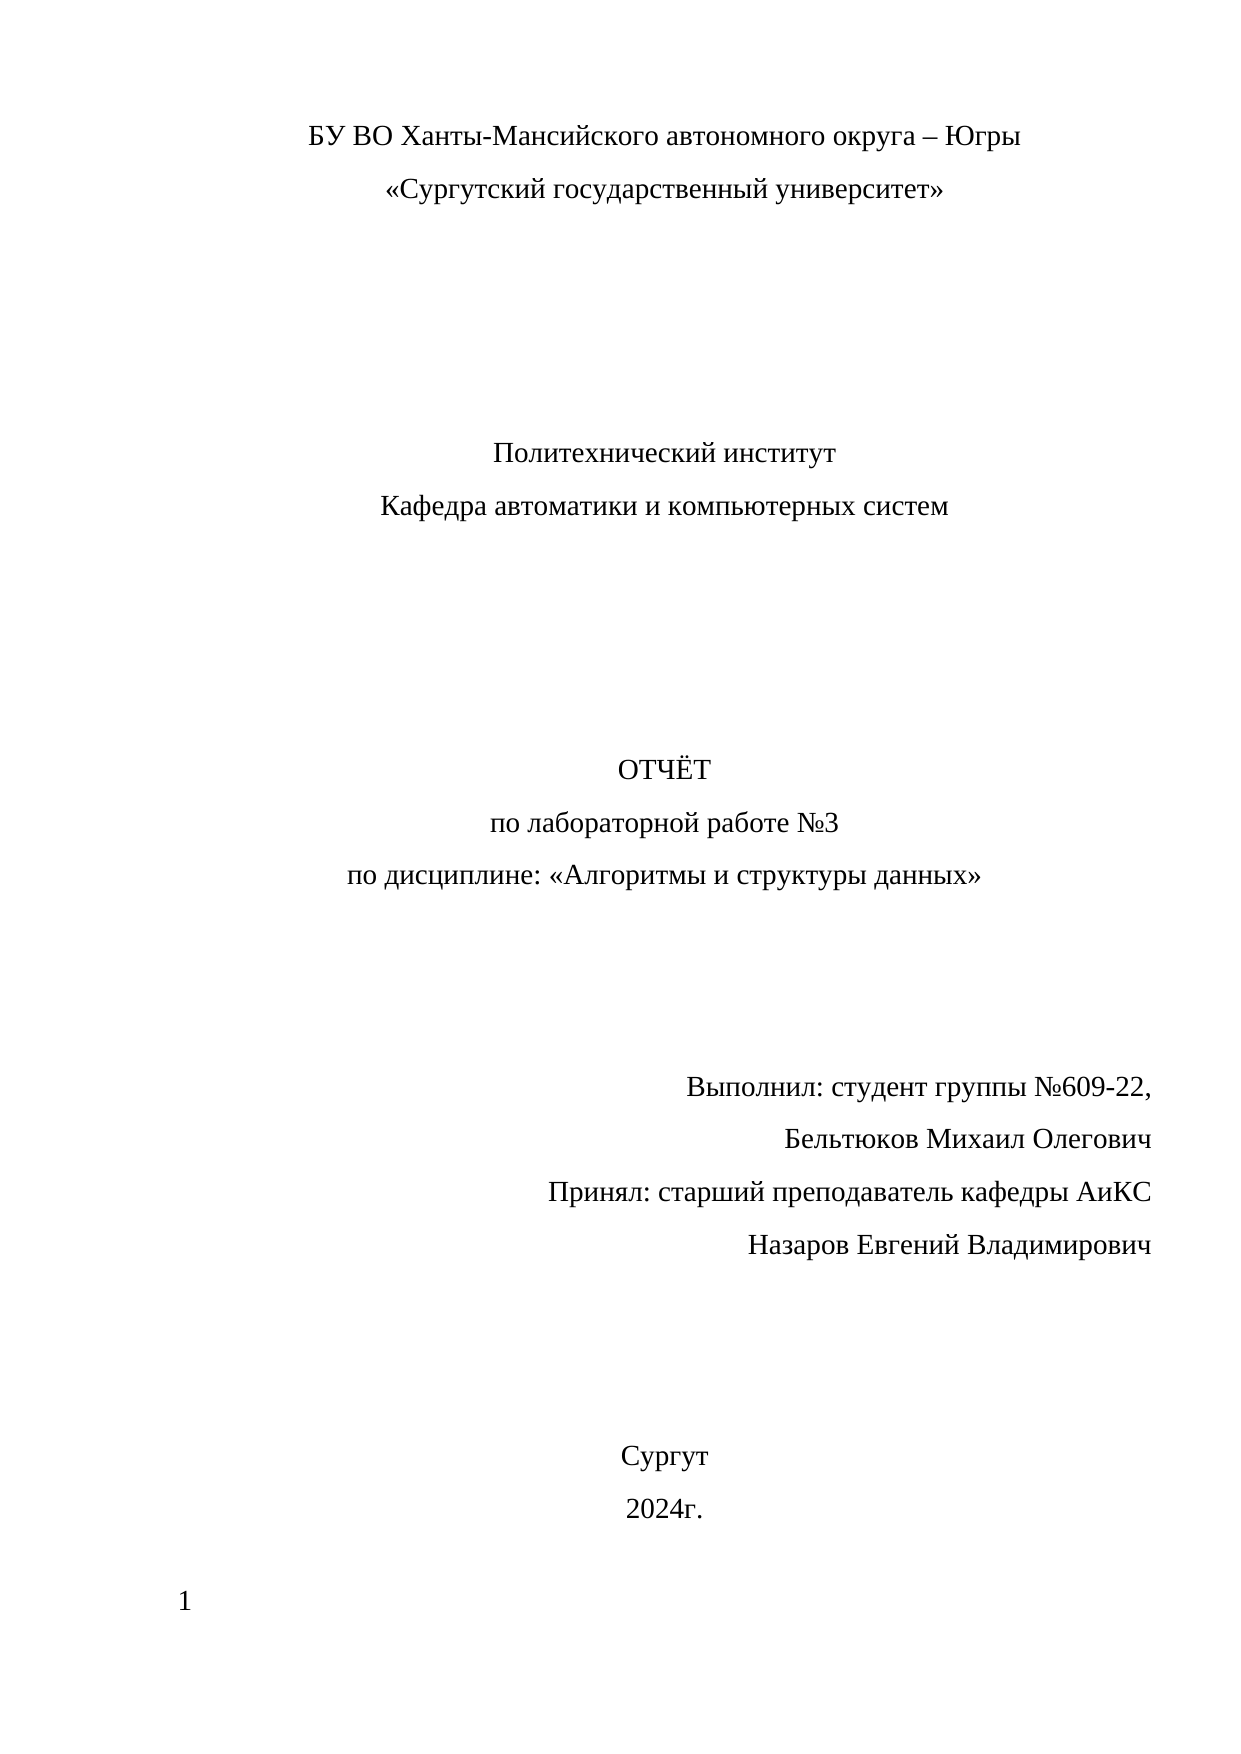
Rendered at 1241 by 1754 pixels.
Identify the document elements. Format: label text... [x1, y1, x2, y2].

text Политехнический институт [177, 435, 1152, 468]
text БУ ВО Ханты-Мансийского автономного округа – Югры [177, 118, 1152, 152]
text «Сургутский государственный университет» [177, 171, 1152, 204]
text Выполнил: студент группы №609-22, [177, 1069, 1152, 1102]
text Кафедра автоматики и компьютерных систем [177, 488, 1152, 521]
text по лабораторной работе №3 [177, 805, 1152, 838]
text по дисциплине: «Алгоритмы и структуры данных» [177, 857, 1152, 891]
text 2024г. [177, 1491, 1152, 1525]
text Сургут [177, 1438, 1152, 1472]
text Бельтюков Михаил Олегович [177, 1122, 1152, 1155]
text Назаров Евгений Владимирович [177, 1227, 1152, 1261]
text ОТЧЁТ [177, 752, 1152, 785]
text Принял: старший преподаватель кафедры АиКС [177, 1174, 1152, 1208]
